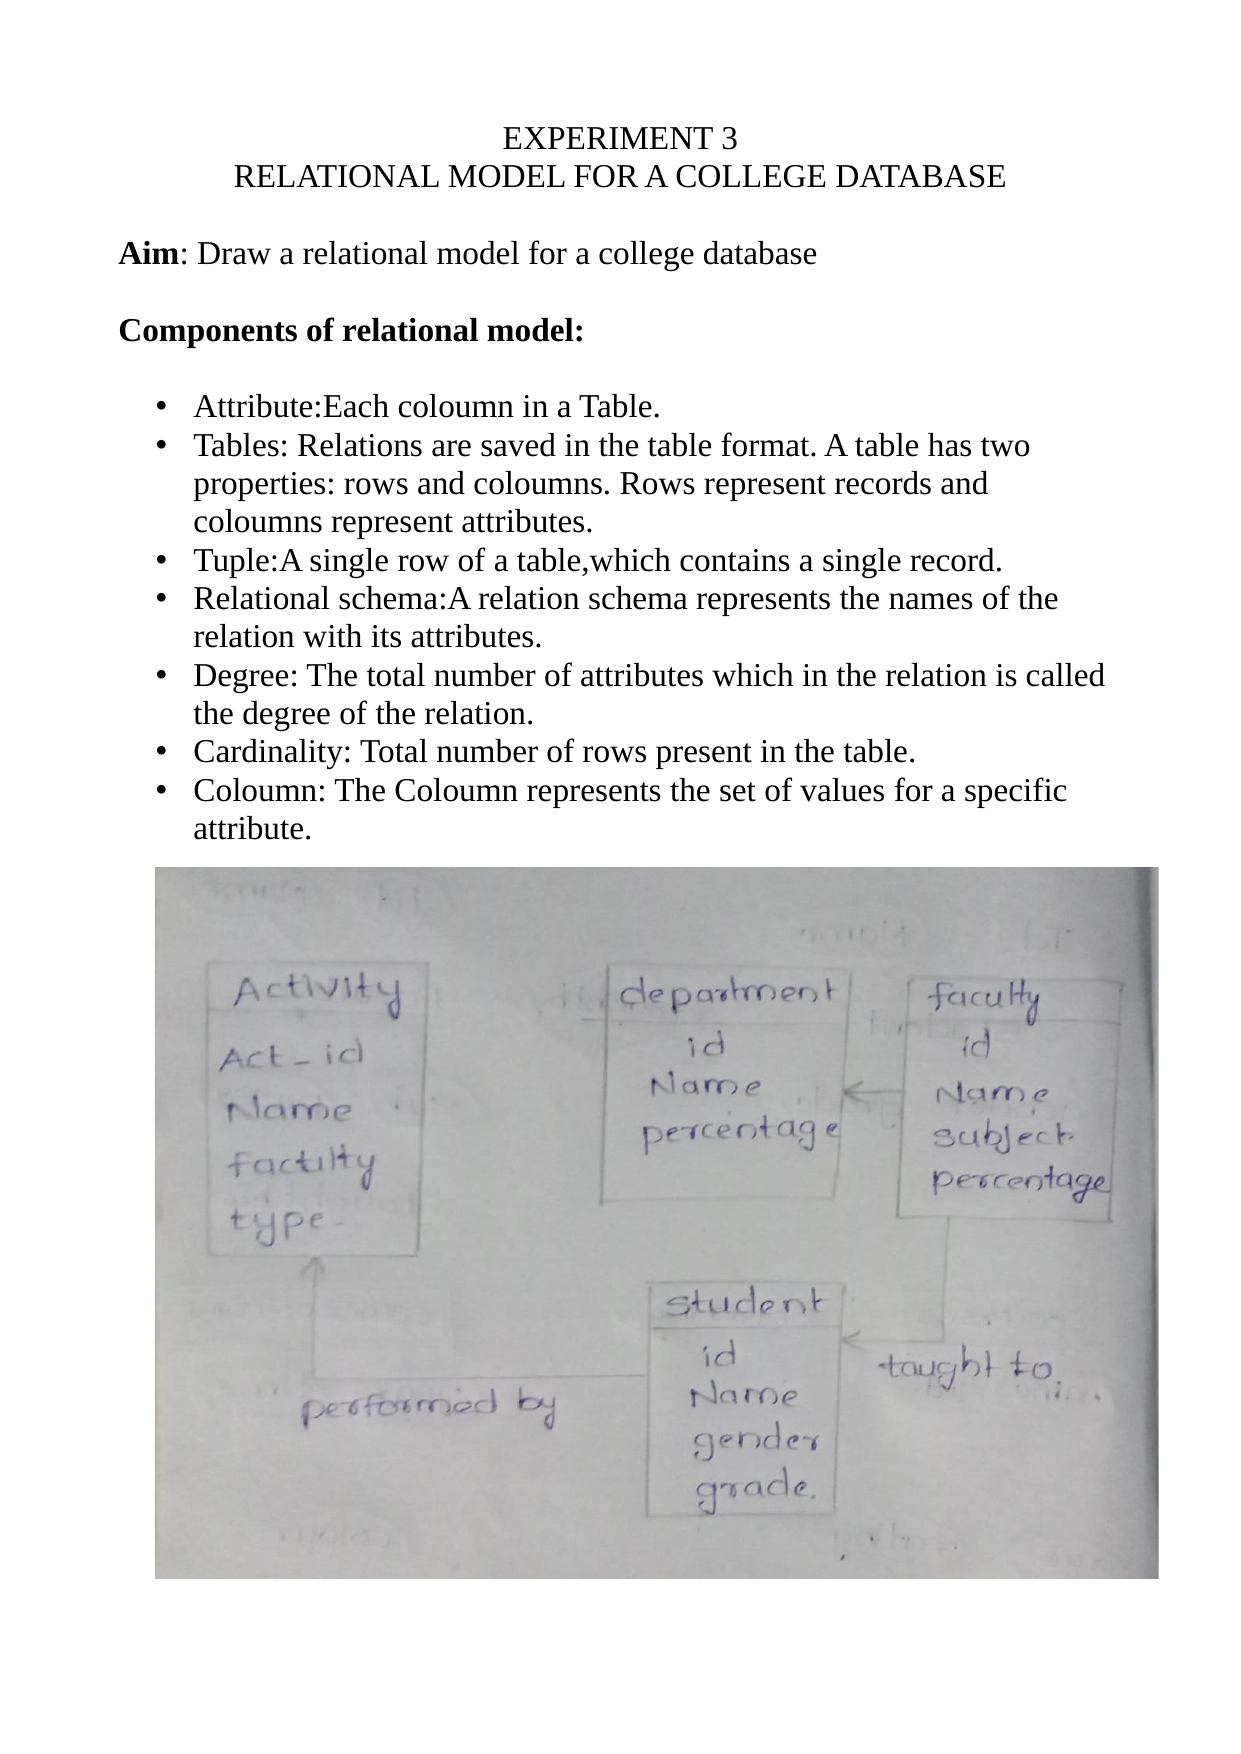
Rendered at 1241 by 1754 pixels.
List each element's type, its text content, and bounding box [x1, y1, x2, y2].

list Tuple:A single row of a table,which contains a single record. [156, 540, 1122, 578]
list Attribute:Each coloumn in a Table. [156, 386, 1122, 425]
list Relational schema:A relation schema represents the names of the relation with its attributes. [156, 578, 1122, 655]
list Degree: The total number of attributes which in the relation is called the degree of the relation. [156, 655, 1122, 731]
list Tables: Relations are saved in the table format. A table has two properties: rows and coloumns. Rows represent records and coloumns represent attributes. [156, 425, 1122, 540]
text Aim: Draw a relational model for a college database [118, 233, 1122, 271]
text EXPERIMENT 3 [118, 118, 1122, 156]
list Cardinality: Total number of rows present in the table. [156, 731, 1122, 770]
text Components of relational model: [118, 310, 1122, 348]
text RELATIONAL MODEL FOR A COLLEGE DATABASE [118, 156, 1122, 195]
picture [154, 867, 1159, 1579]
list Coloumn: The Coloumn represents the set of values for a specific attribute. [156, 770, 1122, 846]
